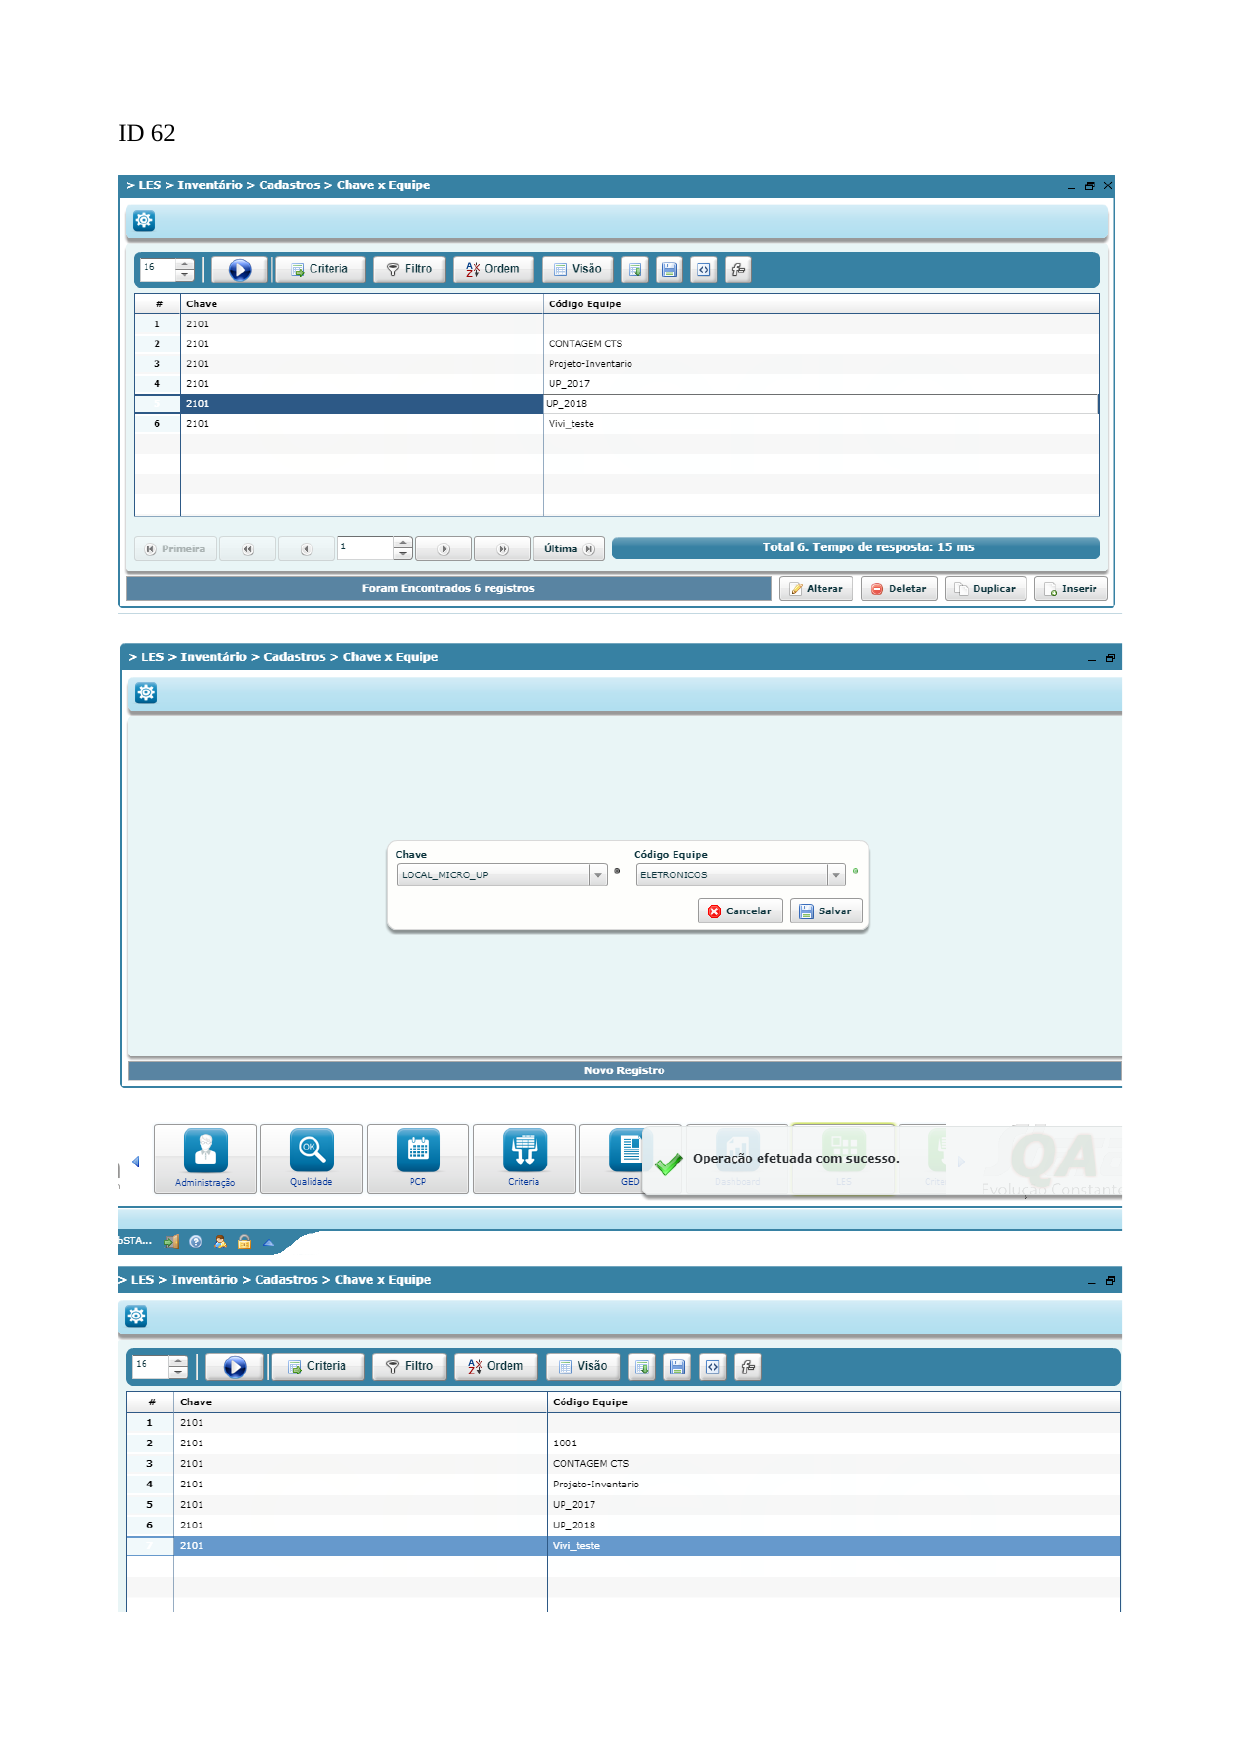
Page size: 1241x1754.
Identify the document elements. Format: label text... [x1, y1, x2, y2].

picture [118, 175, 1123, 614]
picture [118, 1121, 1123, 1612]
picture [118, 642, 1123, 1093]
text ID 62 [118, 118, 1122, 147]
